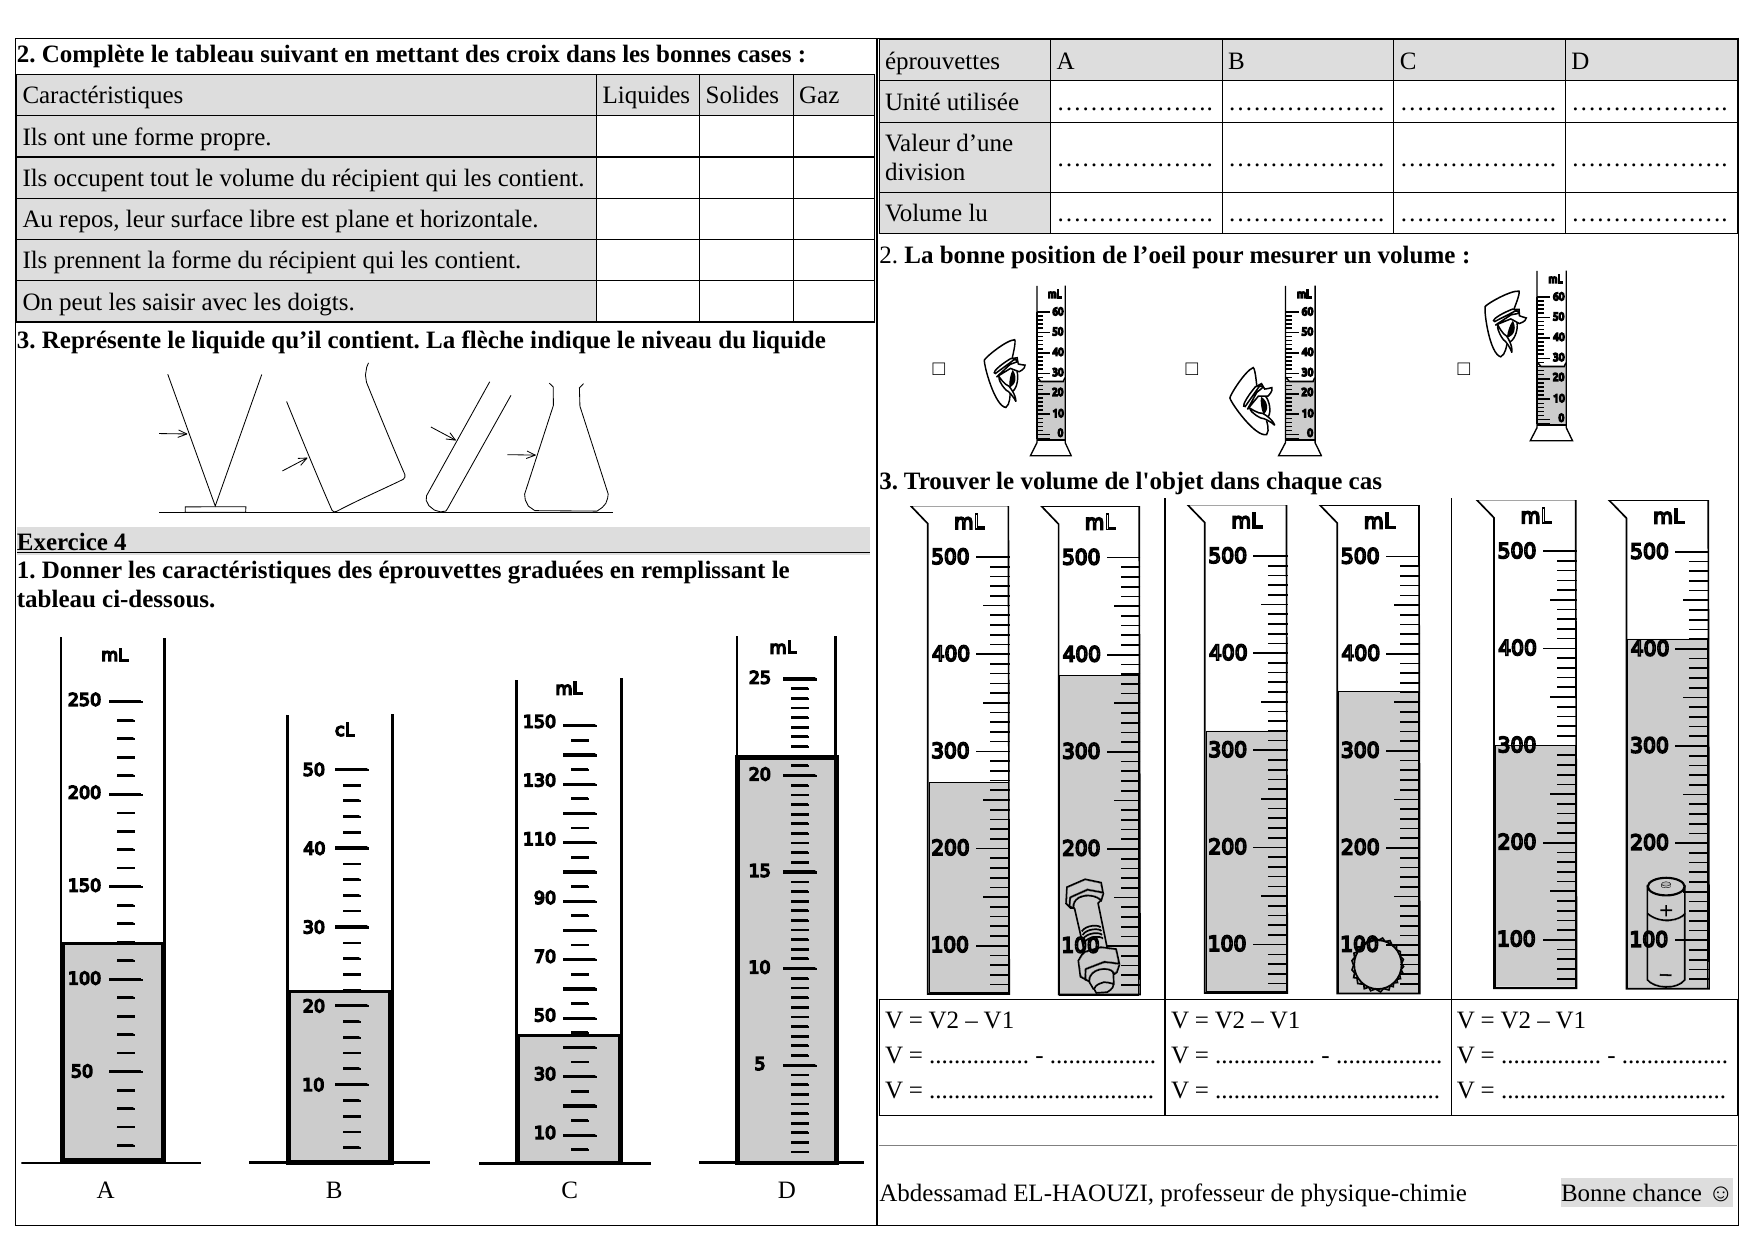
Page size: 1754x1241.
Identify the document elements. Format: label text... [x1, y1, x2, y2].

text 2. Complète le tableau suivant en mettant des croix dans les bonnes cases : [17, 39, 874, 68]
table_cell ………………. [1394, 81, 1565, 122]
table_cell ………………. [1394, 193, 1565, 233]
table_cell [794, 240, 874, 280]
table_cell Valeur d’une division [880, 123, 1050, 192]
table_header [1217, 278, 1452, 457]
table_header □ [1452, 278, 1480, 457]
table_cell [597, 240, 699, 280]
table_header B [1223, 40, 1393, 80]
table_header □ [927, 278, 955, 457]
table_cell [700, 158, 793, 198]
table_header [955, 278, 1180, 457]
table_cell ………………. [1223, 81, 1393, 122]
table_cell V = V2 – V1 V = ................ - ................. V = .................................... [1452, 1000, 1737, 1115]
table_header Gaz [794, 75, 874, 115]
table_cell [597, 116, 699, 156]
table_cell ………………. [1223, 123, 1393, 192]
text Exercice 4 [17, 527, 874, 555]
table_header Liquides [597, 75, 699, 115]
text 3. Représente le liquide qu’il contient. La flèche indique le niveau du liquide [17, 325, 874, 354]
table_cell ………………. [1566, 193, 1737, 233]
table_cell [700, 240, 793, 280]
table_cell V = V2 – V1 V = ................ - ................. V = .................................... [880, 1000, 1164, 1115]
table_header [879, 498, 1164, 998]
text 3. Trouver le volume de l'objet dans chaque cas [879, 466, 1737, 495]
table_cell ………………. [1394, 123, 1565, 192]
table_cell ………………. [1051, 81, 1222, 122]
table_cell ………………. [1051, 123, 1222, 192]
text Abdessamad EL-HAOUZI, professeur de physique-chimie Bonne chance ☺ [879, 1178, 1737, 1207]
table_cell [597, 281, 699, 321]
table_cell Volume lu [880, 193, 1050, 233]
table_cell [597, 199, 699, 239]
table_header C [1394, 40, 1565, 80]
table_header éprouvettes [880, 40, 1050, 80]
table_header [1452, 498, 1737, 998]
table_cell Ils ont une forme propre. [17, 116, 596, 156]
table_cell ………………. [1051, 193, 1222, 233]
table_header [1166, 498, 1451, 998]
table_cell [700, 116, 793, 156]
table_cell ………………. [1223, 193, 1393, 233]
table_header [1480, 278, 1686, 457]
table_cell [794, 199, 874, 239]
table_cell [597, 158, 699, 198]
table_header Caractéristiques [17, 75, 596, 115]
table_cell [794, 116, 874, 156]
text 1. Donner les caractéristiques des éprouvettes graduées en remplissant le tableau ci-dessous. [17, 555, 874, 613]
table_cell ………………. [1566, 81, 1737, 122]
table_cell Au repos, leur surface libre est plane et horizontale. [17, 199, 596, 239]
table_header D [1566, 40, 1737, 80]
table_cell Ils prennent la forme du récipient qui les contient. [17, 240, 596, 280]
text A B C D [17, 1176, 874, 1204]
table_cell [700, 199, 793, 239]
table_cell ………………. [1566, 123, 1737, 192]
table_cell V = V2 – V1 V = ................ - ................. V = .................................... [1166, 1000, 1451, 1115]
table_header Solides [700, 75, 793, 115]
table_cell Unité utilisée [880, 81, 1050, 122]
table_cell [794, 158, 874, 198]
table_cell [700, 281, 793, 321]
table_header □ [1180, 278, 1217, 457]
table_header A [1051, 40, 1222, 80]
table_cell Ils occupent tout le volume du récipient qui les contient. [17, 158, 596, 198]
table_cell [794, 281, 874, 321]
table_cell On peut les saisir avec les doigts. [17, 281, 596, 321]
text 2. La bonne position de l’oeil pour mesurer un volume : [879, 240, 1737, 269]
